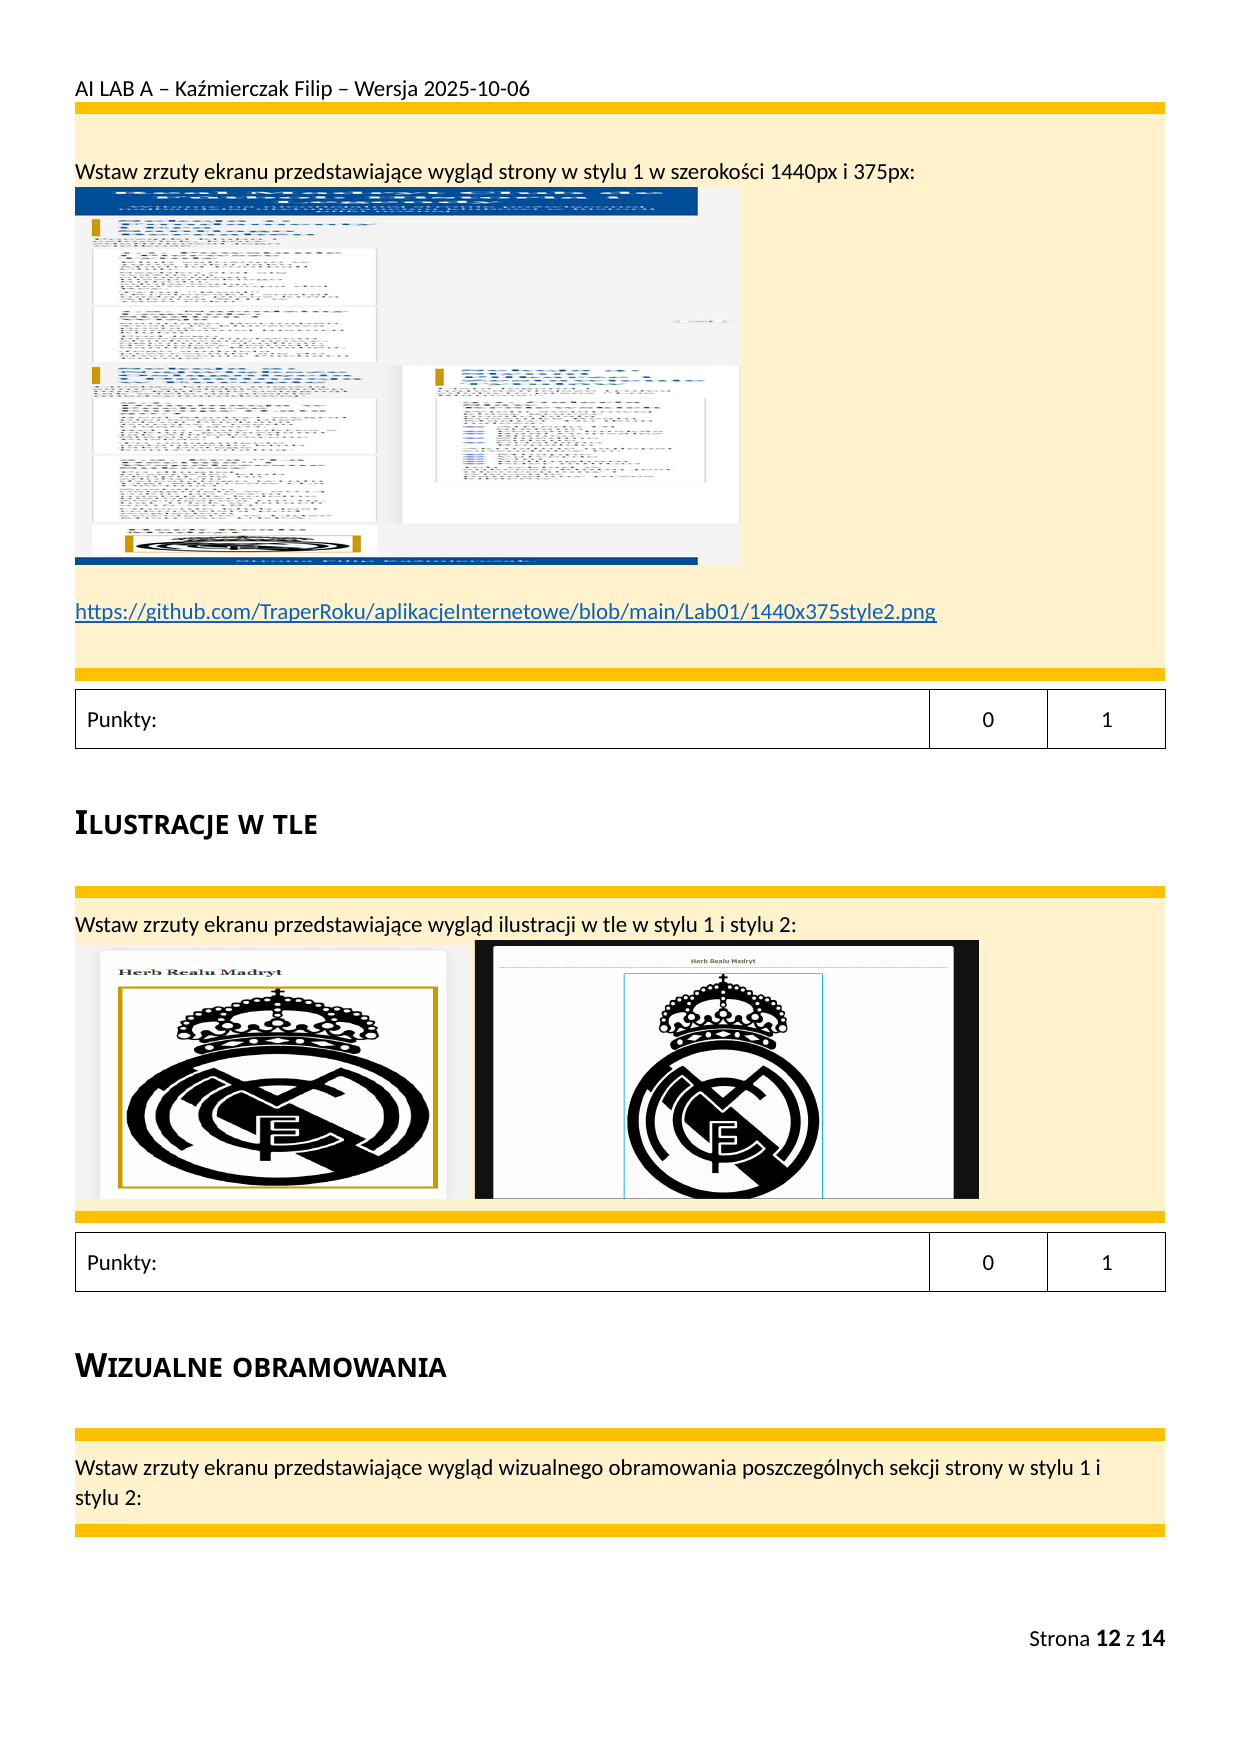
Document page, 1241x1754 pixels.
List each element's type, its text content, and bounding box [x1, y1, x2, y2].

subtitle Wizualne obramowania [75, 1342, 1165, 1387]
picture [75, 945, 470, 1199]
text Wstaw zrzuty ekranu przedstawiające wygląd ilustracji w tle w stylu 1 i stylu 2: [75, 898, 1165, 916]
text Wstaw zrzuty ekranu przedstawiające wygląd strony w stylu 1 w szerokości 1440px i 375px: [75, 132, 1165, 162]
text https://github.com/TraperRoku/aplikacjeInternetowe/blob/main/Lab01/1440x375style2.png [75, 572, 1165, 602]
text Wstaw zrzuty ekranu przedstawiające wygląd wizualnego obramowania poszczególnych sekcji strony w stylu 1 i stylu 2: [75, 1441, 1165, 1524]
table_header 1 [1048, 690, 1165, 748]
table_header 0 [930, 690, 1047, 748]
table_header Punkty: [76, 1233, 929, 1291]
table_header Punkty: [76, 690, 929, 748]
picture [474, 940, 979, 1199]
table_header 0 [930, 1233, 1047, 1291]
subtitle Ilustracje w tle [75, 799, 1165, 844]
picture [75, 187, 741, 565]
table_header 1 [1048, 1233, 1165, 1291]
